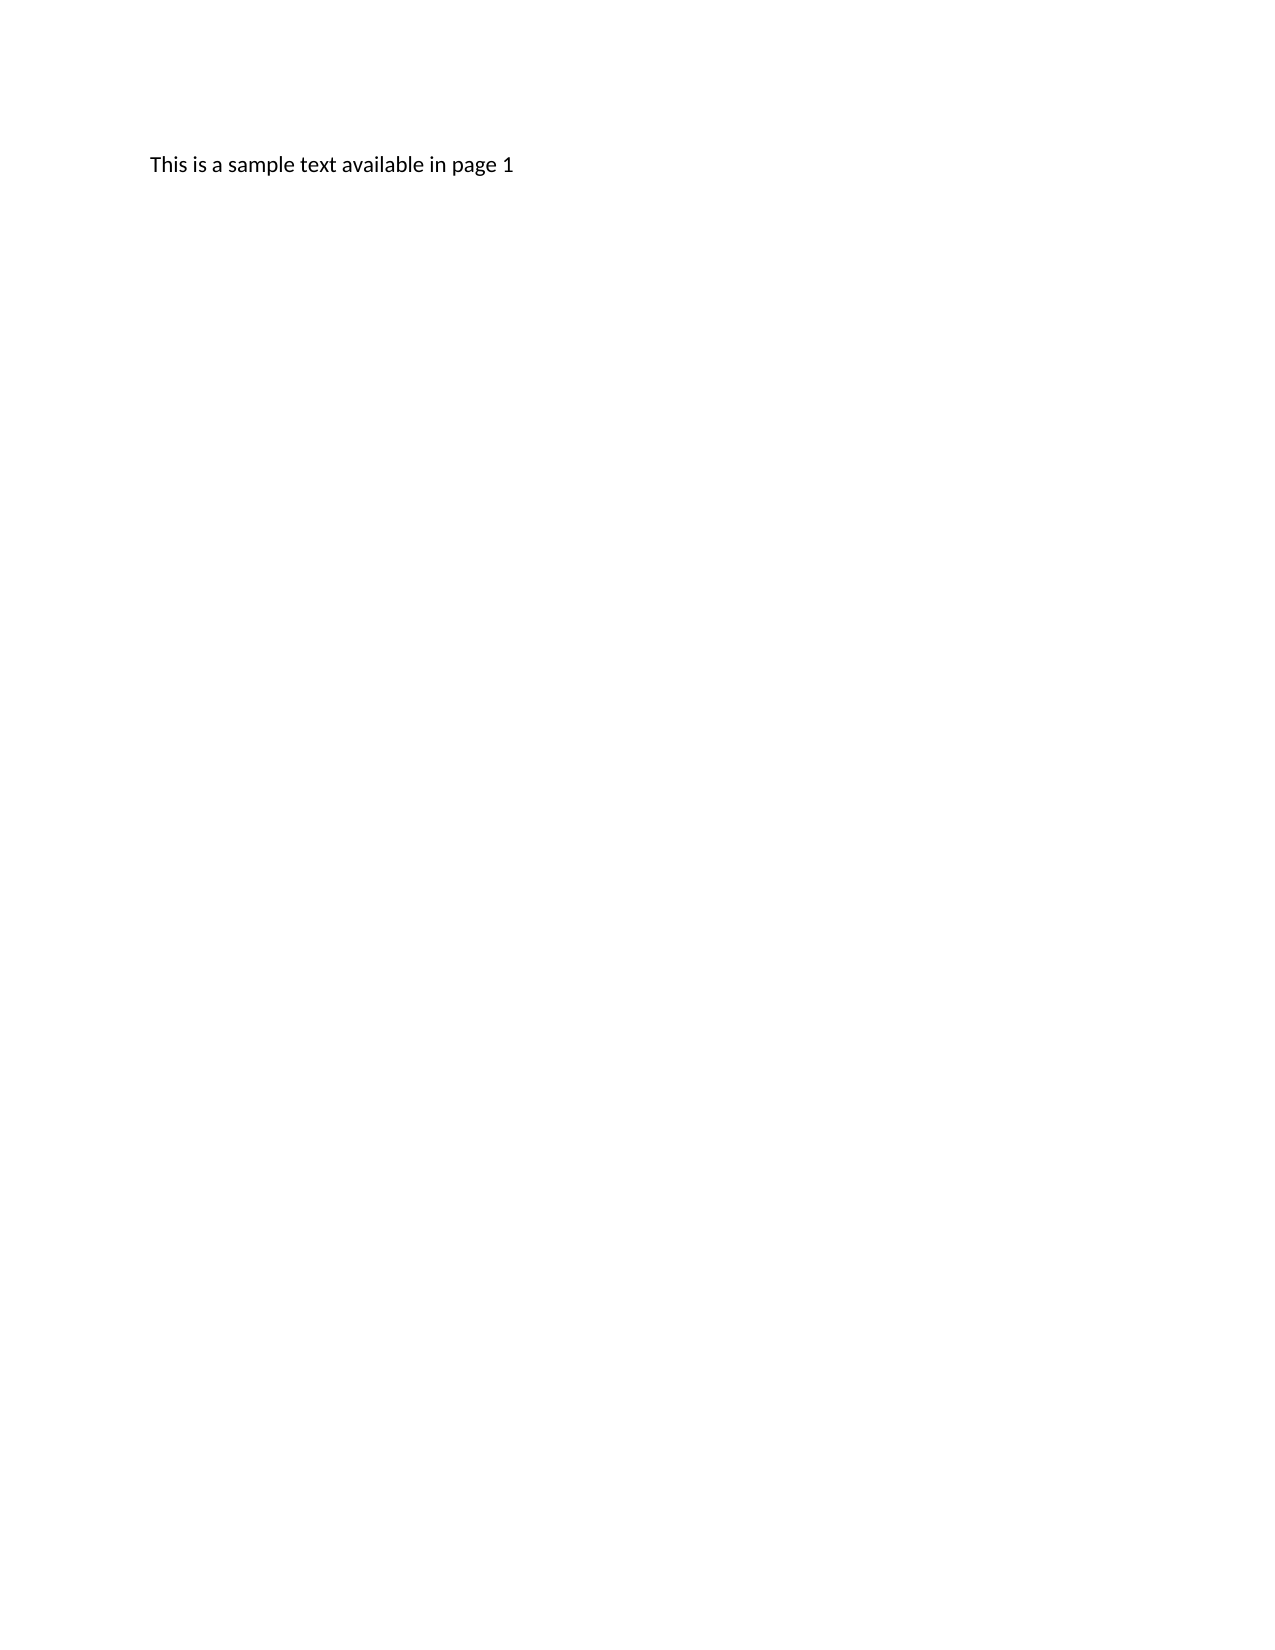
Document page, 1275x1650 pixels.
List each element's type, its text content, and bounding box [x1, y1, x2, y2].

text This is a sample text available in page 1 [150, 150, 1125, 178]
